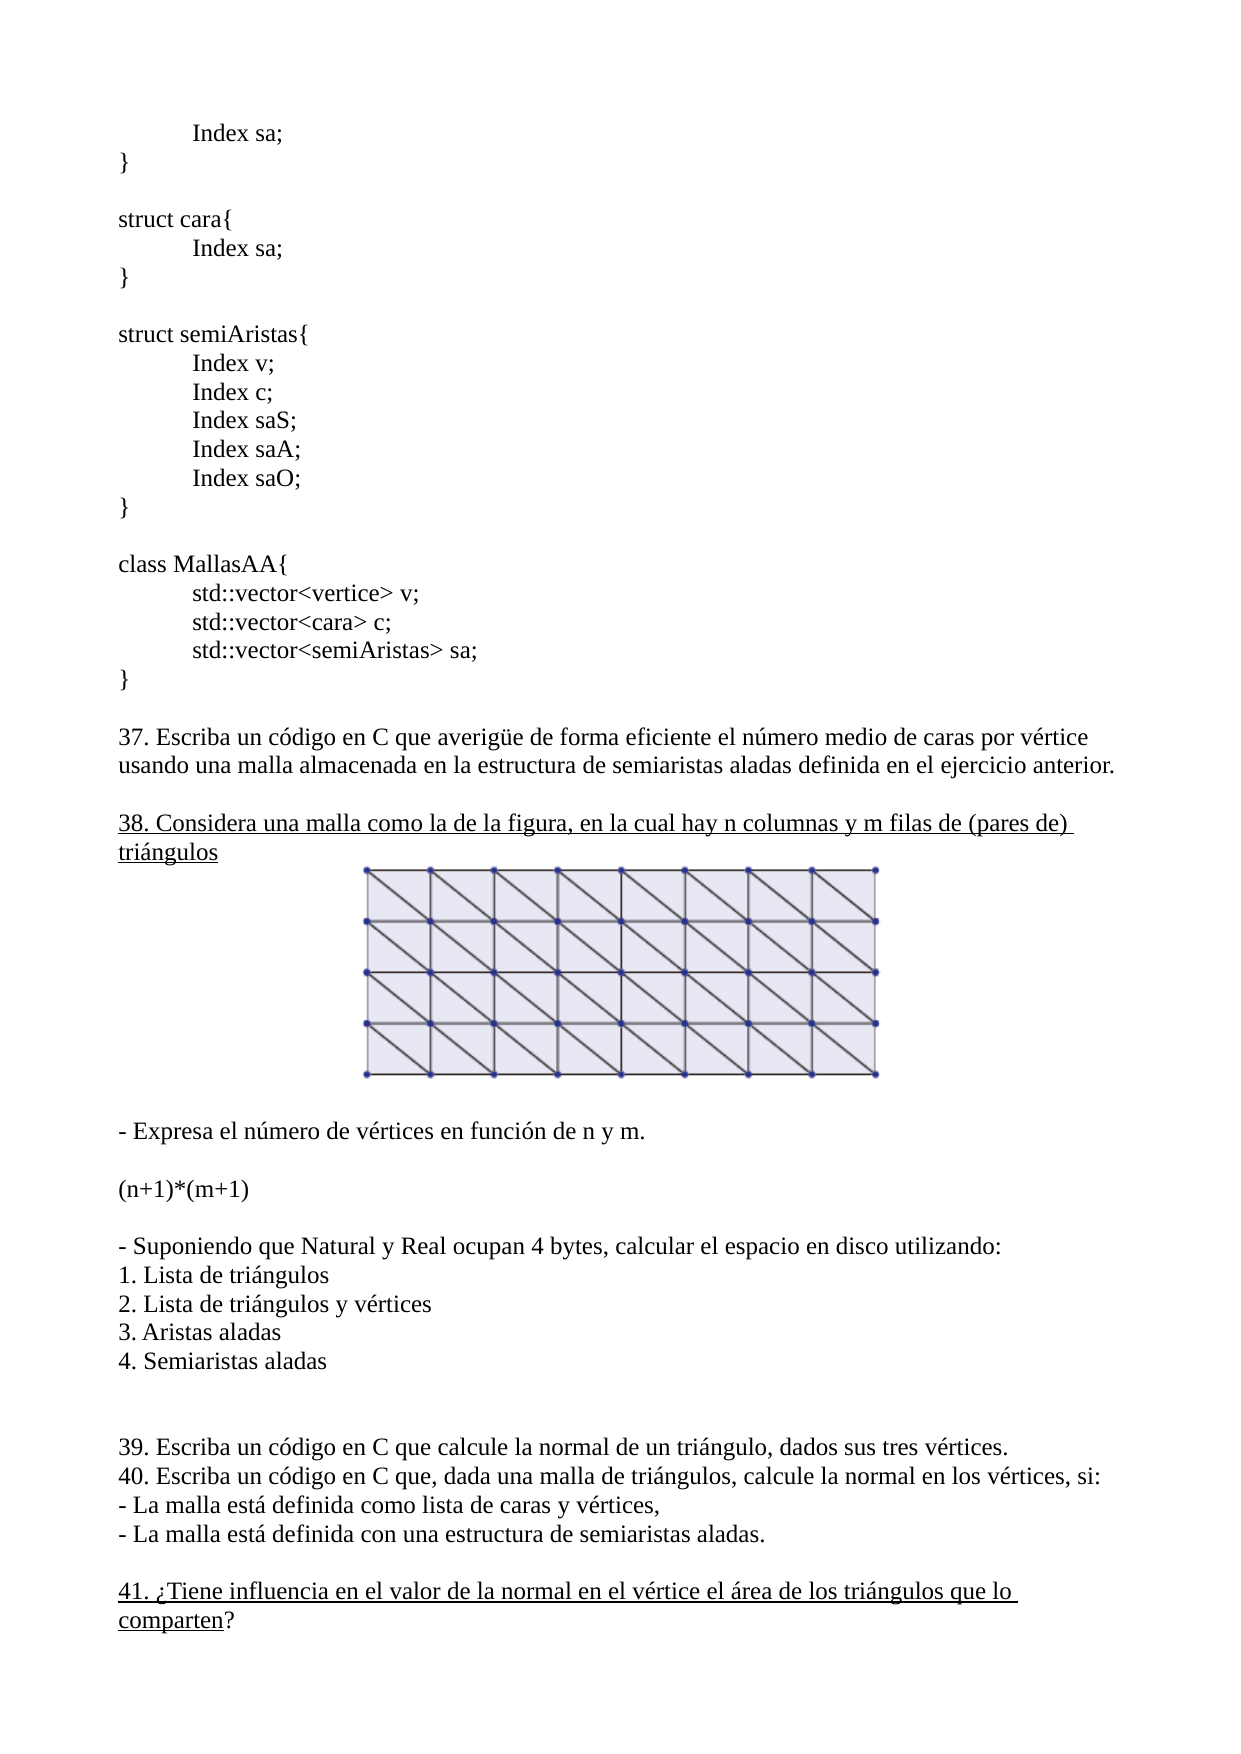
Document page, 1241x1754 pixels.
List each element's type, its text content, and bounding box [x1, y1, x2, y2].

text Index sa; [118, 233, 1122, 262]
text 41. ¿Tiene influencia en el valor de la normal en el vértice el área de los triángulos que lo comparten? [118, 1576, 1122, 1634]
text } [118, 262, 1122, 291]
picture [350, 865, 890, 1088]
text 37. Escriba un código en C que averigüe de forma eficiente el número medio de caras por vértice usando una malla almacenada en la estructura de semiaristas aladas definida en el ejercicio anterior. [118, 722, 1122, 779]
text - La malla está definida como lista de caras y vértices, [118, 1490, 1122, 1519]
text class MallasAA{ [118, 549, 1122, 578]
text } [118, 664, 1122, 693]
text Index sa; [118, 118, 1122, 147]
text 39. Escriba un código en C que calcule la normal de un triángulo, dados sus tres vértices. [118, 1432, 1122, 1461]
text struct semiAristas{ [118, 319, 1122, 348]
text } [118, 492, 1122, 521]
text } [118, 147, 1122, 176]
text 2. Lista de triángulos y vértices [118, 1289, 1122, 1317]
text (n+1)*(m+1) [118, 1174, 1122, 1202]
text std::vector<cara> c; [118, 607, 1122, 636]
text - Expresa el número de vértices en función de n y m. [118, 1116, 1122, 1145]
text std::vector<vertice> v; [118, 578, 1122, 607]
text 40. Escriba un código en C que, dada una malla de triángulos, calcule la normal en los vértices, si: [118, 1461, 1122, 1490]
text - Suponiendo que Natural y Real ocupan 4 bytes, calcular el espacio en disco utilizando: [118, 1231, 1122, 1260]
text Index saS; [118, 406, 1122, 434]
text struct cara{ [118, 204, 1122, 233]
text 1. Lista de triángulos [118, 1260, 1122, 1289]
text 4. Semiaristas aladas [118, 1346, 1122, 1375]
text Index v; [118, 348, 1122, 377]
text 3. Aristas aladas [118, 1317, 1122, 1346]
text 38. Considera una malla como la de la figura, en la cual hay n columnas y m filas de (pares de) triángulos [118, 808, 1122, 866]
text Index saO; [118, 463, 1122, 492]
text Index c; [118, 377, 1122, 406]
text std::vector<semiAristas> sa; [118, 636, 1122, 664]
text - La malla está definida con una estructura de semiaristas aladas. [118, 1519, 1122, 1547]
text Index saA; [118, 434, 1122, 463]
